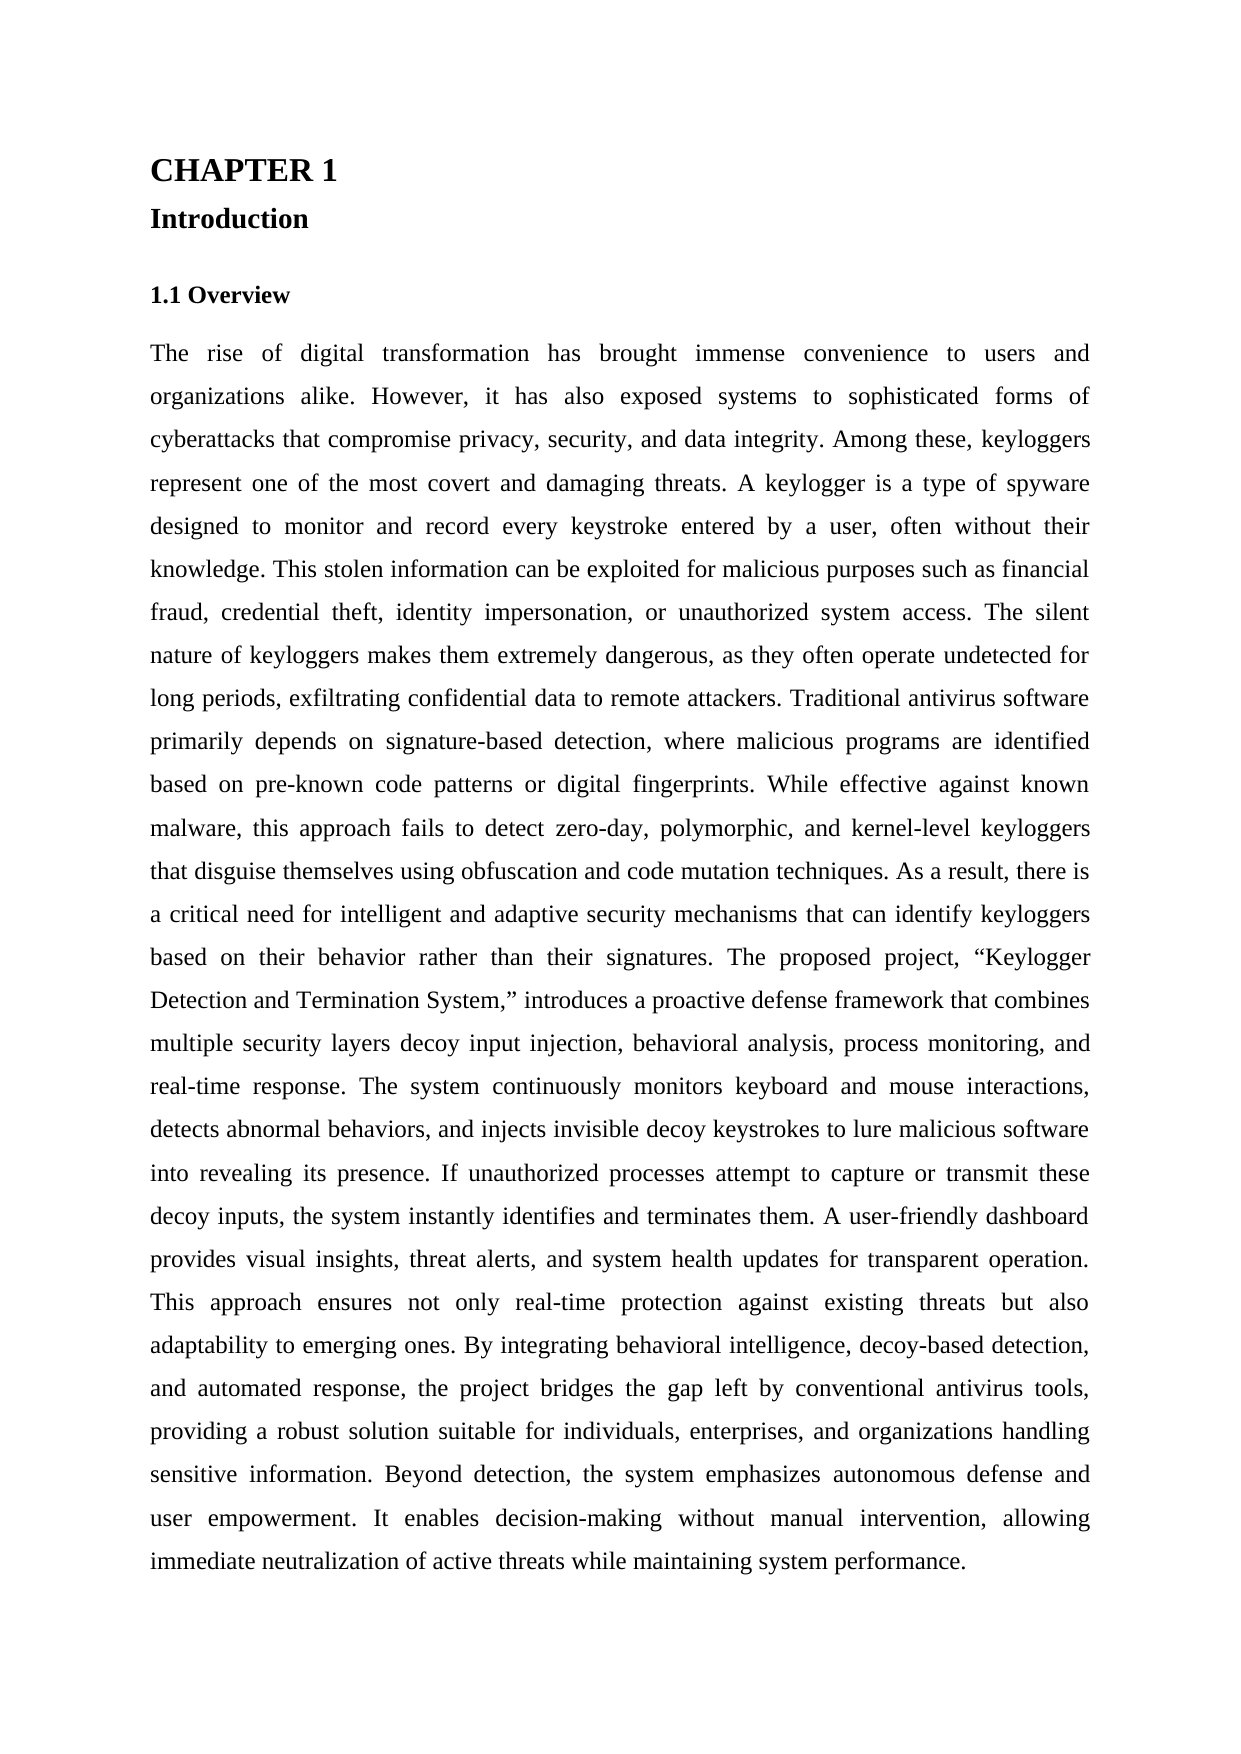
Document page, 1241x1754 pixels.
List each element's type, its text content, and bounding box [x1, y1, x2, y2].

text Introduction [150, 201, 1091, 234]
text The rise of digital transformation has brought immense convenience to users and organizations alike. However, it has also exposed systems to sophisticated forms of cyberattacks that compromise privacy, security, and data integrity. Among these, keyloggers represent one of the most covert and damaging threats. A keylogger is a type of spyware designed to monitor and record every keystroke entered by a user, often without their knowledge. This stolen information can be exploited for malicious purposes such as financial fraud, credential theft, identity impersonation, or unauthorized system access. The silent nature of keyloggers makes them extremely dangerous, as they often operate undetected for long periods, exfiltrating confidential data to remote attackers. Traditional antivirus software primarily depends on signature-based detection, where malicious programs are identified based on pre-known code patterns or digital fingerprints. While effective against known malware, this approach fails to detect zero-day, polymorphic, and kernel-level keyloggers that disguise themselves using obfuscation and code mutation techniques. As a result, there is a critical need for intelligent and adaptive security mechanisms that can identify keyloggers based on their behavior rather than their signatures. The proposed project, “Keylogger Detection and Termination System,” introduces a proactive defense framework that combines multiple security layers decoy input injection, behavioral analysis, process monitoring, and real-time response. The system continuously monitors keyboard and mouse interactions, detects abnormal behaviors, and injects invisible decoy keystrokes to lure malicious software into revealing its presence. If unauthorized processes attempt to capture or transmit these decoy inputs, the system instantly identifies and terminates them. A user-friendly dashboard provides visual insights, threat alerts, and system health updates for transparent operation. This approach ensures not only real-time protection against existing threats but also adaptability to emerging ones. By integrating behavioral intelligence, decoy-based detection, and automated response, the project bridges the gap left by conventional antivirus tools, providing a robust solution suitable for individuals, enterprises, and organizations handling sensitive information. Beyond detection, the system emphasizes autonomous defense and user empowerment. It enables decision-making without manual intervention, allowing immediate neutralization of active threats while maintaining system performance. [150, 338, 1091, 1574]
text 1.1 Overview [150, 280, 1091, 309]
text CHAPTER 1 [150, 150, 1091, 188]
